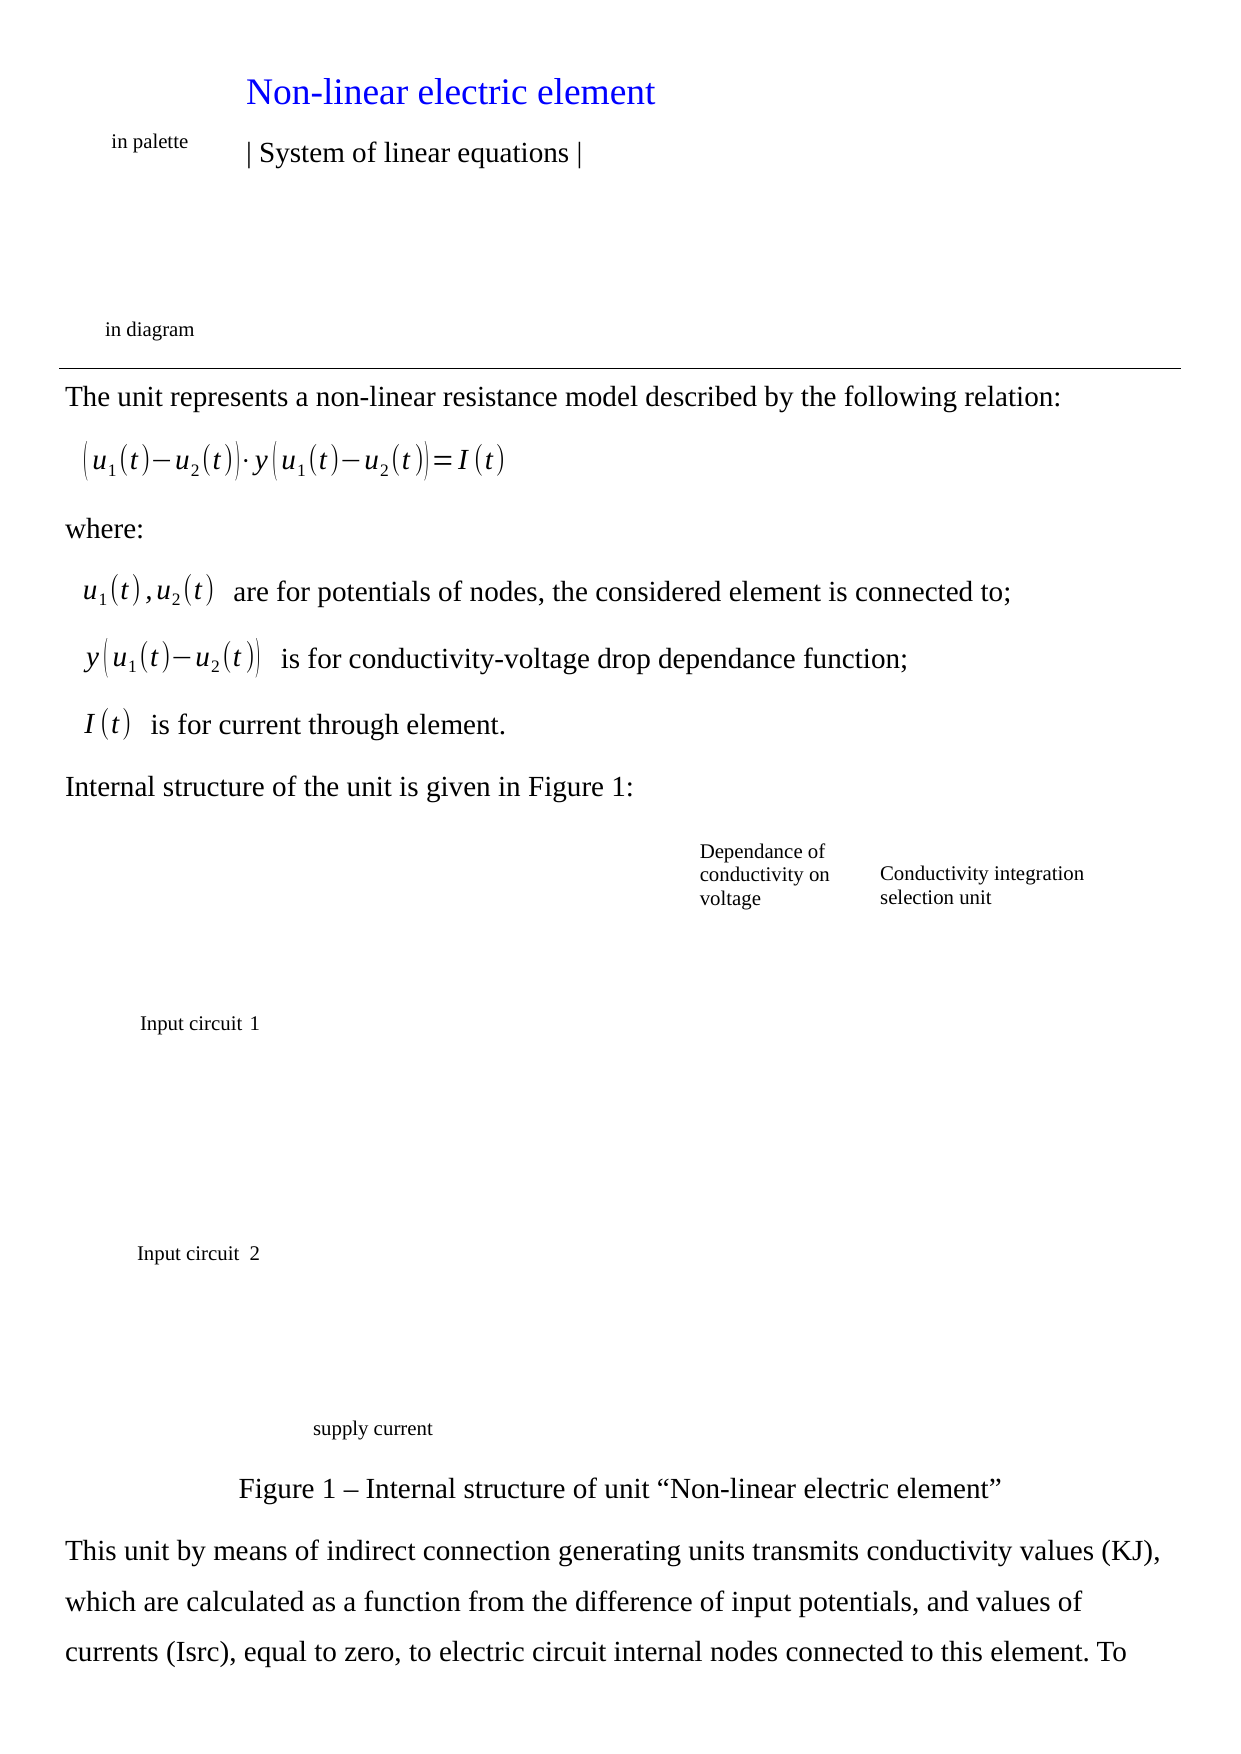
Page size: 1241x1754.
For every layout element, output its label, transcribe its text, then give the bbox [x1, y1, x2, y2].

table_cell [240, 311, 1181, 368]
table_cell The unit represents a non-linear resistance model described by the following relation: where: are for potentials of nodes, the considered element is connected to; is for conductivity-voltage drop dependance function; is for current through element. Internal structure of the unit is given in Figure 1: Figure 1 – Internal structure of unit “Non-linear electric element” This unit by means of indirect connection generating units transmits conductivity values (KJ), which are calculated as a function from the difference of input potentials, and values of currents (Isrc), equal to zero, to electric circuit internal nodes connected to this element. To ensure correct selection of conductivity the convergence is checked by comparing the conductivities at preliminary stage and at final stage. The value of own node number (NSELF) is transmitted as the value of adjacent node number (NJ) and vice versa Properties: Drop of voltages, V – vector defining the values of drop of voltages. Conductivity, 1/Ohm – vector defining the conductivity of element with voltages specified for the first property. Examples for filling in the dialog window for unit properties: Notes: Unit properties shall be of the same dimension. Named properties are set up as local variable of model (or submodel) in Parameters tab or as global signals of the project via Graphics → Signals main menu option. [59, 369, 1181, 1673]
table_cell in palette [59, 124, 240, 181]
table_cell [59, 181, 240, 311]
table_cell | System of linear equations | [240, 124, 1181, 181]
table_cell [240, 181, 1181, 311]
table_header [59, 59, 240, 124]
table_header Non-linear electric element [240, 59, 1181, 124]
table_cell in diagram [59, 311, 240, 368]
text Input circuit 1 [140, 1011, 274, 1035]
text Conductivity integration selection unit [880, 862, 1116, 909]
text Dependance of conductivity on voltage [699, 839, 857, 910]
text Input circuit 2 [137, 1242, 271, 1265]
text supply current [313, 1417, 459, 1440]
